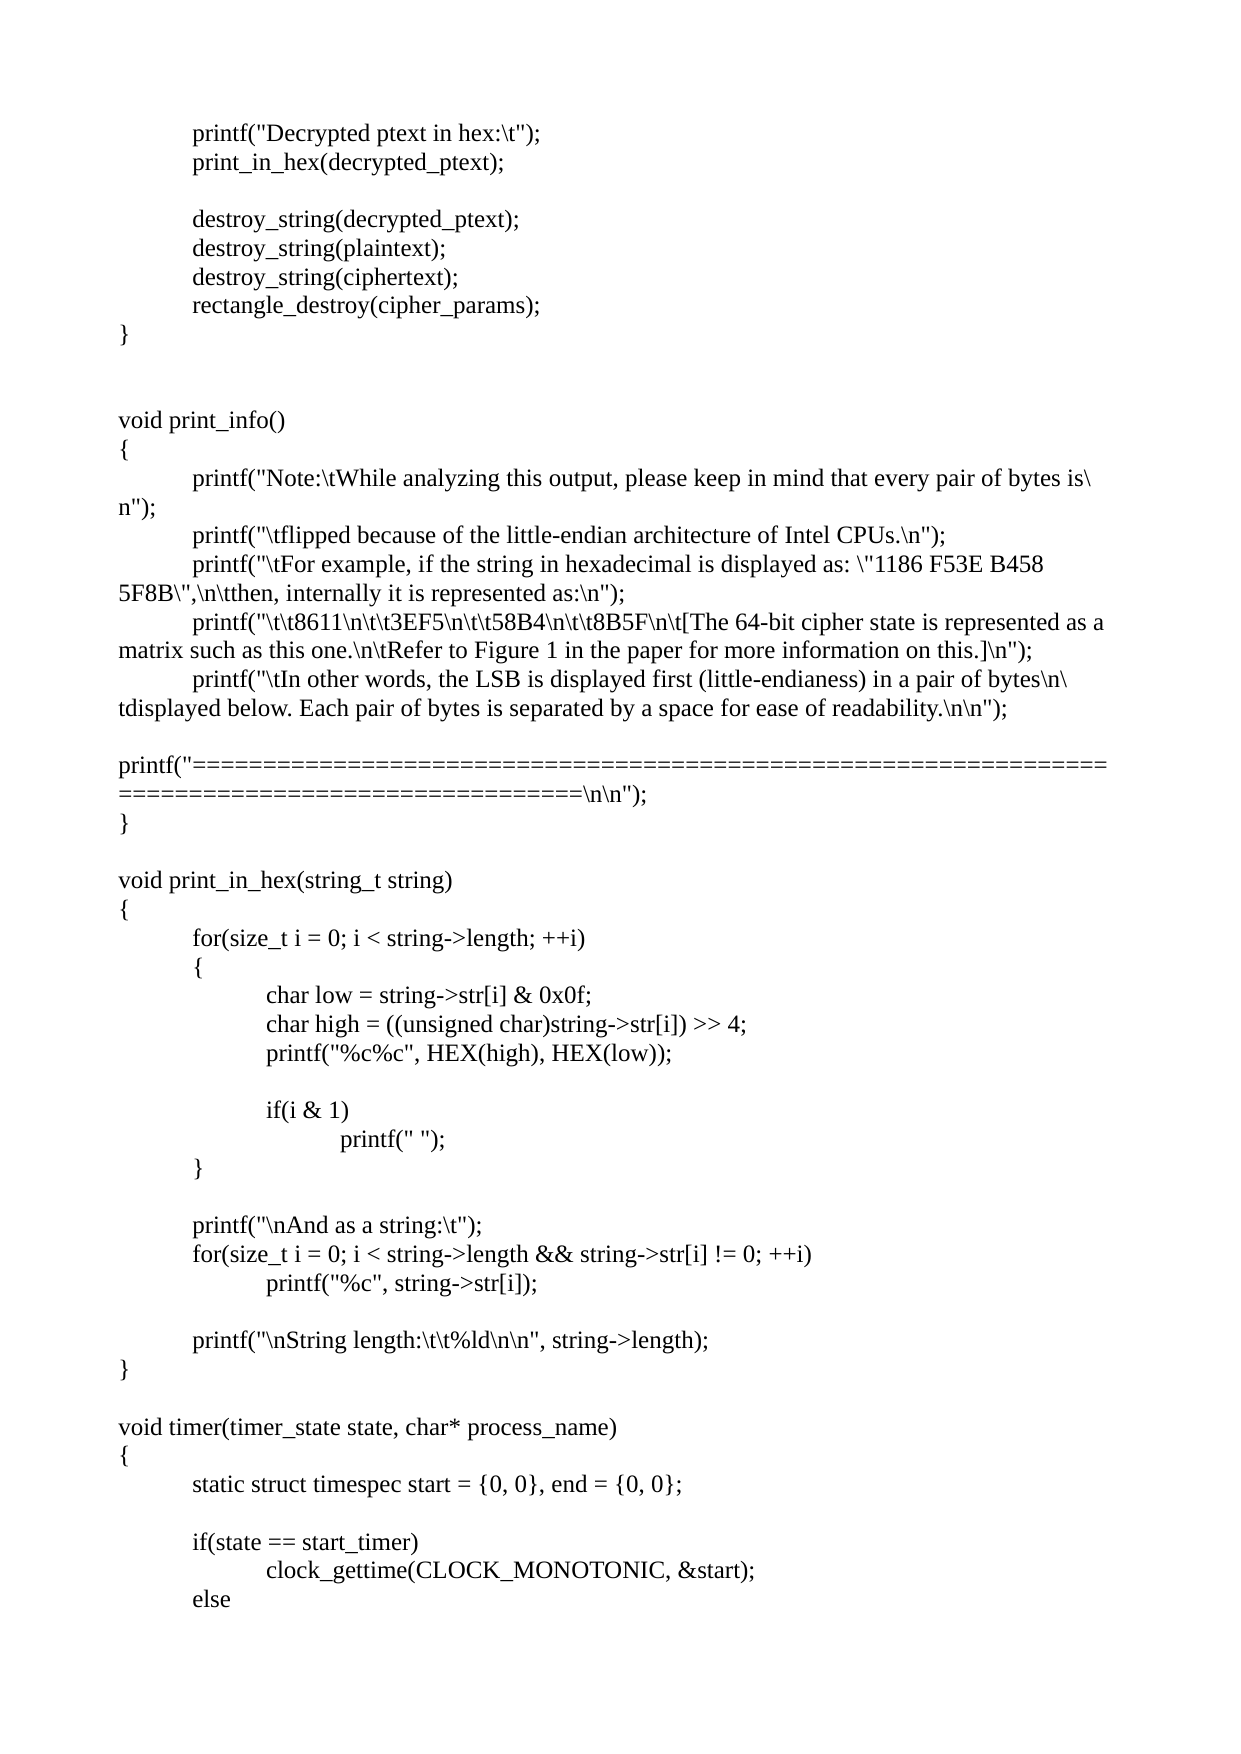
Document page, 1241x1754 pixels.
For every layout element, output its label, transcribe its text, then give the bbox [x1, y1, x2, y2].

text printf("Note:\tWhile analyzing this output, please keep in mind that every pair of bytes is\n"); [118, 463, 1122, 521]
text clock_gettime(CLOCK_MONOTONIC, &start); [118, 1556, 1122, 1584]
text char high = ((unsigned char)string->str[i]) >> 4; [118, 1009, 1122, 1038]
text if(i & 1) [118, 1096, 1122, 1124]
text printf("\tIn other words, the LSB is displayed first (little-endianess) in a pair of bytes\n\tdisplayed below. Each pair of bytes is separated by a space for ease of readability.\n\n"); [118, 664, 1122, 722]
text destroy_string(ciphertext); [118, 262, 1122, 291]
text printf("\tFor example, if the string in hexadecimal is displayed as: \"1186 F53E B458 5F8B\",\n\tthen, internally it is represented as:\n"); [118, 549, 1122, 607]
text { [118, 1441, 1122, 1469]
text printf("%c", string->str[i]); [118, 1268, 1122, 1297]
text } [118, 808, 1122, 837]
text printf("==================================================================================================\n\n"); [118, 722, 1122, 808]
text printf(" "); [118, 1124, 1122, 1153]
text } [118, 1354, 1122, 1383]
text destroy_string(decrypted_ptext); [118, 204, 1122, 233]
text printf("\t\t8611\n\t\t3EF5\n\t\t58B4\n\t\t8B5F\n\t[The 64-bit cipher state is represented as a matrix such as this one.\n\tRefer to Figure 1 in the paper for more information on this.]\n"); [118, 607, 1122, 664]
text void print_info() [118, 406, 1122, 434]
text for(size_t i = 0; i < string->length && string->str[i] != 0; ++i) [118, 1239, 1122, 1268]
text destroy_string(plaintext); [118, 233, 1122, 262]
text { [118, 434, 1122, 463]
text for(size_t i = 0; i < string->length; ++i) [118, 923, 1122, 952]
text else [118, 1584, 1122, 1613]
text rectangle_destroy(cipher_params); [118, 291, 1122, 319]
text char low = string->str[i] & 0x0f; [118, 981, 1122, 1009]
text static struct timespec start = {0, 0}, end = {0, 0}; [118, 1469, 1122, 1498]
text printf("\tflipped because of the little-endian architecture of Intel CPUs.\n"); [118, 521, 1122, 549]
text printf("Decrypted ptext in hex:\t"); [118, 118, 1122, 147]
text void timer(timer_state state, char* process_name) [118, 1412, 1122, 1441]
text if(state == start_timer) [118, 1527, 1122, 1556]
text { [118, 894, 1122, 923]
text } [118, 319, 1122, 348]
text printf("\nString length:\t\t%ld\n\n", string->length); [118, 1326, 1122, 1354]
text printf("%c%c", HEX(high), HEX(low)); [118, 1038, 1122, 1067]
text { [118, 952, 1122, 981]
text print_in_hex(decrypted_ptext); [118, 147, 1122, 176]
text void print_in_hex(string_t string) [118, 866, 1122, 894]
text printf("\nAnd as a string:\t"); [118, 1211, 1122, 1239]
text } [118, 1153, 1122, 1182]
